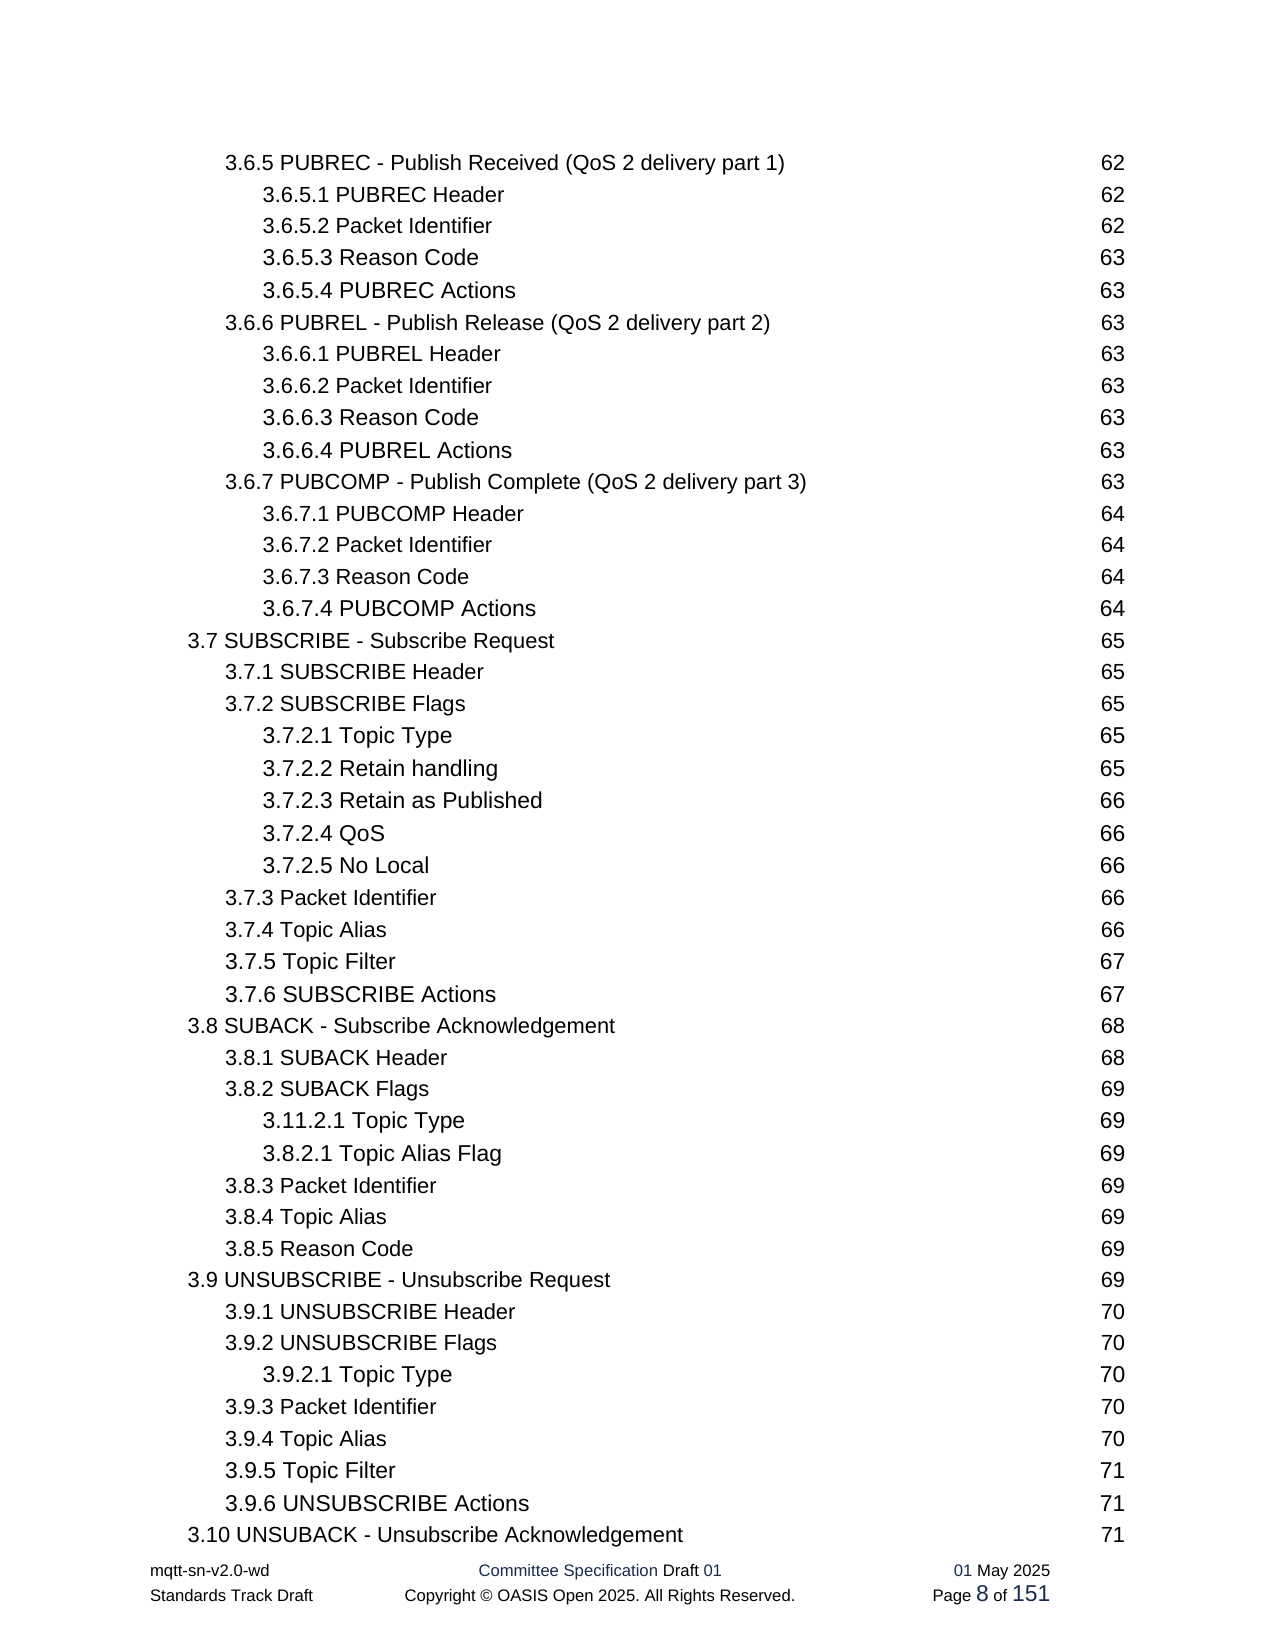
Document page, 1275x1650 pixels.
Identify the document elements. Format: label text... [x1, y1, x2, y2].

text 3.6.6.1 PUBREL Header 63 [262, 341, 1125, 366]
text 3.6.7.4 PUBCOMP Actions 64 [262, 595, 1125, 621]
text 3.7.4 Topic Alias 66 [225, 916, 1125, 942]
text 3.7.2 SUBSCRIBE Flags 65 [225, 691, 1125, 716]
text 3.8 SUBACK - Subscribe Acknowledgement 68 [187, 1013, 1125, 1038]
text 3.7.2.2 Retain handling 65 [262, 754, 1125, 781]
text 3.6.7 PUBCOMP - Publish Complete (QoS 2 delivery part 3) 63 [225, 469, 1125, 494]
text 3.9.1 UNSUBSCRIBE Header 70 [225, 1298, 1125, 1324]
text 3.7.2.4 QoS 66 [262, 820, 1125, 846]
text 3.7.5 Topic Filter 67 [225, 948, 1125, 974]
text 3.8.5 Reason Code 69 [225, 1236, 1125, 1261]
text 3.6.5.3 Reason Code 63 [262, 244, 1125, 271]
text 3.6.5.4 PUBREC Actions 63 [262, 277, 1125, 303]
text 3.7.2.1 Topic Type 65 [262, 722, 1125, 748]
text 3.6.6.4 PUBREL Actions 63 [262, 437, 1125, 463]
text 3.6.7.2 Packet Identifier 64 [262, 532, 1125, 557]
text 3.7 SUBSCRIBE - Subscribe Request 65 [187, 628, 1125, 653]
text 3.6.6 PUBREL - Publish Release (QoS 2 delivery part 2) 63 [225, 309, 1125, 335]
text 3.9.3 Packet Identifier 70 [225, 1394, 1125, 1419]
text 3.9.6 UNSUBSCRIBE Actions 71 [225, 1489, 1125, 1516]
text 3.9 UNSUBSCRIBE - Unsubscribe Request 69 [187, 1267, 1125, 1292]
text 3.8.2 SUBACK Flags 69 [225, 1076, 1125, 1101]
text 3.7.6 SUBSCRIBE Actions 67 [225, 981, 1125, 1007]
text 3.11.2.1 Topic Type 69 [262, 1107, 1125, 1134]
text 3.6.6.2 Packet Identifier 63 [262, 372, 1125, 398]
text 3.7.1 SUBSCRIBE Header 65 [225, 659, 1125, 684]
text 3.9.5 Topic Filter 71 [225, 1457, 1125, 1483]
text 3.8.1 SUBACK Header 68 [225, 1044, 1125, 1070]
text 3.6.7.3 Reason Code 64 [262, 563, 1125, 589]
text 3.8.4 Topic Alias 69 [225, 1204, 1125, 1229]
text 3.6.6.3 Reason Code 63 [262, 404, 1125, 430]
text 3.6.5.1 PUBREC Header 62 [262, 181, 1125, 207]
text 3.9.2 UNSUBSCRIBE Flags 70 [225, 1330, 1125, 1355]
text 3.10 UNSUBACK - Unsubscribe Acknowledgement 71 [187, 1522, 1125, 1547]
text 3.9.4 Topic Alias 70 [225, 1426, 1125, 1451]
text 3.7.2.5 No Local 66 [262, 852, 1125, 879]
text 3.9.2.1 Topic Type 70 [262, 1361, 1125, 1388]
text 3.7.2.3 Retain as Published 66 [262, 787, 1125, 813]
text 3.6.5.2 Packet Identifier 62 [262, 213, 1125, 238]
text 3.6.5 PUBREC - Publish Received (QoS 2 delivery part 1) 62 [225, 150, 1125, 175]
text 3.7.3 Packet Identifier 66 [225, 885, 1125, 910]
text 3.6.7.1 PUBCOMP Header 64 [262, 501, 1125, 526]
text 3.8.2.1 Topic Alias Flag 69 [262, 1140, 1125, 1166]
text 3.8.3 Packet Identifier 69 [225, 1173, 1125, 1198]
